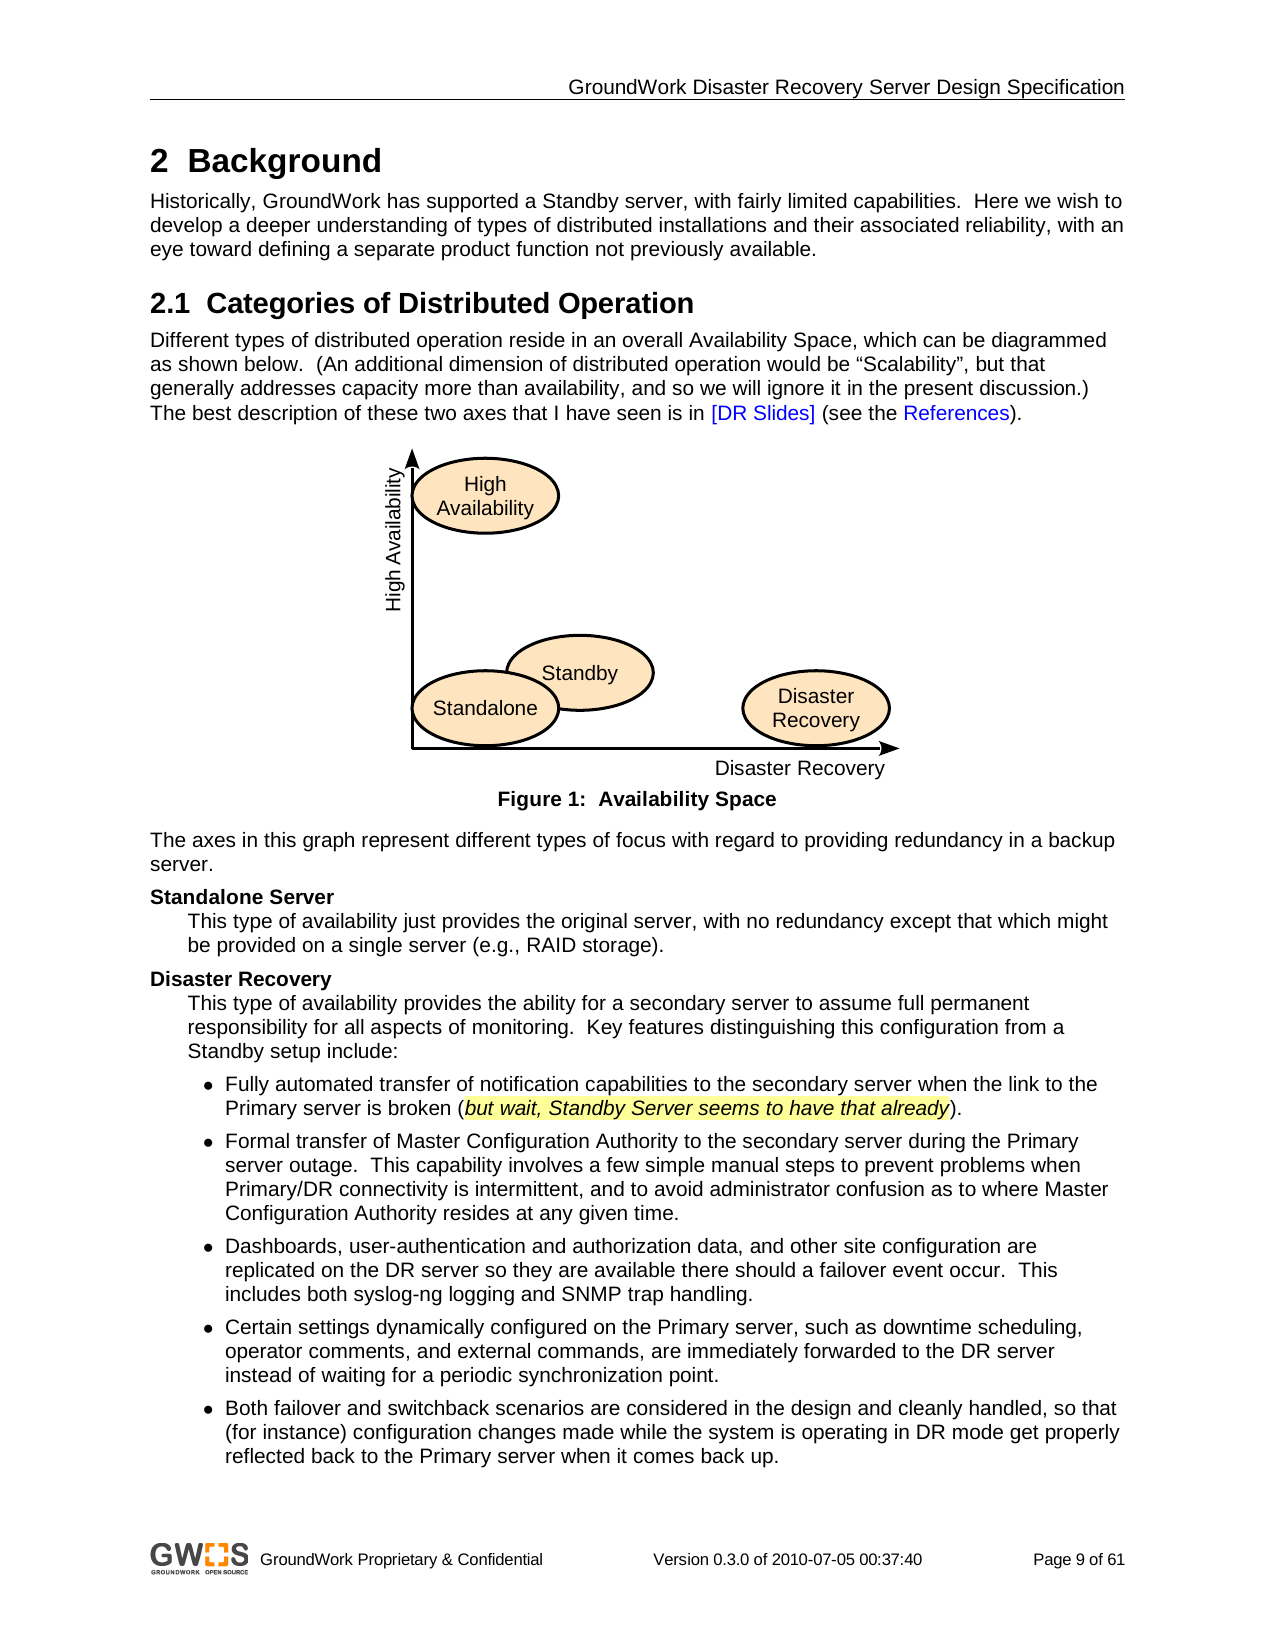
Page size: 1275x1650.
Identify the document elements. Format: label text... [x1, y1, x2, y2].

subtitle Background [150, 141, 1125, 179]
subtitle Disaster Recovery [150, 966, 1125, 991]
text Figure 1: Availability Space [373, 448, 900, 811]
list Both failover and switchback scenarios are considered in the design and cleanly handled, so that (for instance) configuration changes made while the system is operating in DR mode get properly reflected back to the Primary server when it comes back up. [202, 1396, 1125, 1468]
text This type of availability provides the ability for a secondary server to assume full permanent responsibility for all aspects of monitoring. Key features distinguishing this configuration from a Standby setup include: [187, 991, 1125, 1063]
list Dashboards, user-authentication and authorization data, and other site configuration are replicated on the DR server so they are available there should a failover event occur. This includes both syslog-ng logging and SNMP trap handling. [202, 1234, 1125, 1306]
list Formal transfer of Master Configuration Authority to the secondary server during the Primary server outage. This capability involves a few simple manual steps to prevent problems when Primary/DR connectivity is intermittent, and to avoid administrator confusion as to where Master Configuration Authority resides at any given time. [202, 1129, 1125, 1225]
subtitle Standalone Server [150, 885, 1125, 909]
subtitle Categories of Distributed Operation [150, 286, 1125, 319]
list Fully automated transfer of notification capabilities to the secondary server when the link to the Primary server is broken (but wait, Standby Server seems to have that already). [202, 1072, 1125, 1120]
text Historically, GroundWork has supported a Standby server, with fairly limited capabilities. Here we wish to develop a deeper understanding of types of distributed installations and their associated reliability, with an eye toward defining a separate product function not previously available. [150, 188, 1125, 261]
picture [150, 1543, 248, 1575]
text The axes in this graph represent different types of focus with regard to providing redundancy in a backup server. [150, 828, 1125, 876]
text Different types of distributed operation reside in an overall Availability Space, which can be diagrammed as shown below. (An additional dimension of distributed operation would be “Scalability”, but that generally addresses capacity more than availability, and so we will ignore it in the present discussion.) The best description of these two axes that I have seen is in [DR Slides] (see the References). [150, 328, 1125, 424]
text This type of availability just provides the original server, with no redundancy except that which might be provided on a single server (e.g., RAID storage). [187, 909, 1125, 957]
list Certain settings dynamically configured on the Primary server, such as downtime scheduling, operator comments, and external commands, are immediately forwarded to the DR server instead of waiting for a periodic synchronization point. [202, 1315, 1125, 1387]
